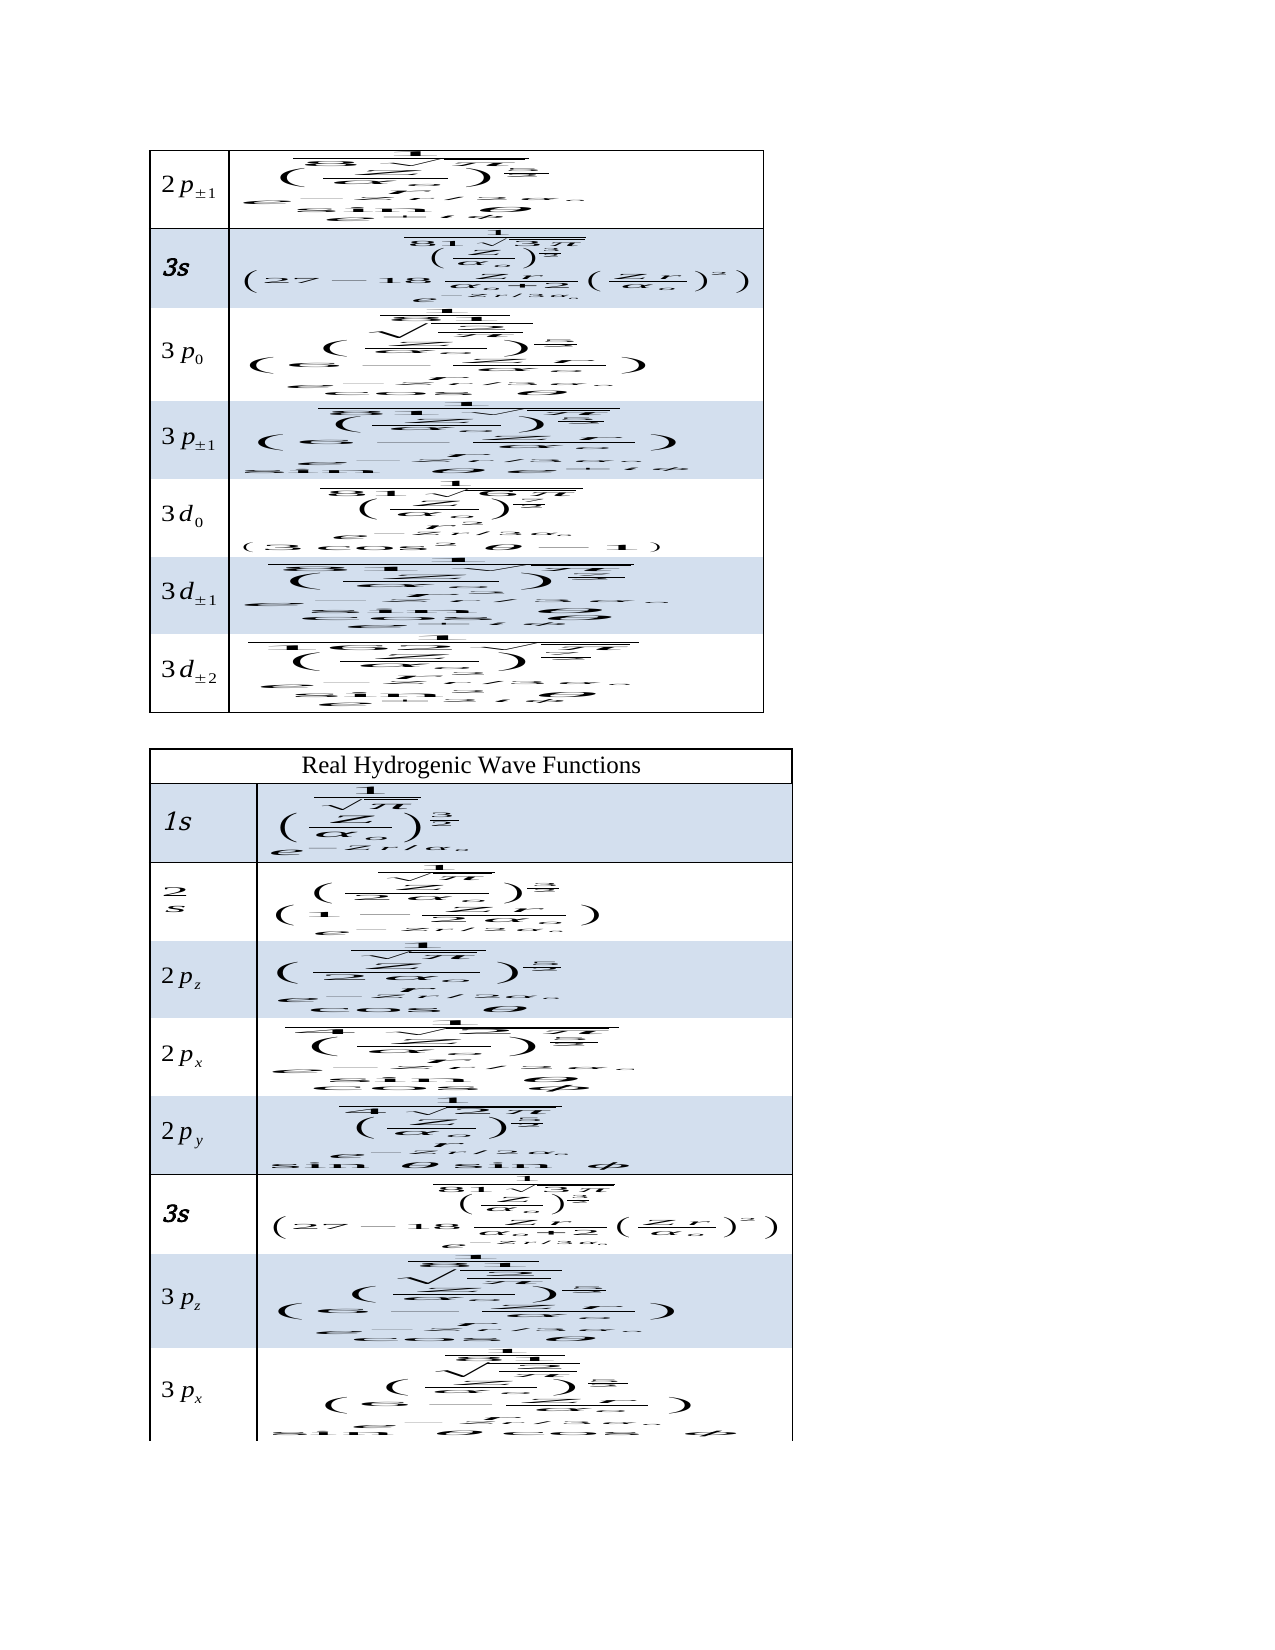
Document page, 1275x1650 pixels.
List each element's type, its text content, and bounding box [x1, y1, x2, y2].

table_cell [230, 401, 763, 479]
table_cell [230, 151, 763, 228]
table_cell [230, 308, 763, 401]
table_cell 3s [151, 229, 228, 308]
table_cell [230, 557, 763, 634]
table_cell [258, 1348, 792, 1441]
table_header Real Hydrogenic Wave Functions [151, 750, 791, 783]
table_cell [151, 941, 256, 1018]
table_cell [258, 863, 792, 941]
table_cell [230, 229, 763, 308]
table_cell [258, 1175, 792, 1254]
table_cell [151, 1254, 256, 1348]
table_cell [230, 479, 763, 557]
table_cell [258, 1096, 792, 1174]
table_cell [258, 784, 792, 862]
table_cell 3s [151, 1175, 256, 1254]
table_cell 1s [151, 784, 256, 862]
table_cell [151, 635, 228, 712]
table_cell [151, 1019, 256, 1096]
table_cell [151, 863, 256, 941]
table_cell [151, 1096, 256, 1174]
table_cell [151, 557, 228, 634]
table_cell [151, 1348, 256, 1441]
table_cell [151, 401, 228, 479]
table_cell [258, 1019, 792, 1096]
table_cell [258, 941, 792, 1018]
table_cell [258, 1254, 792, 1348]
table_cell [151, 479, 228, 557]
table_cell [230, 635, 763, 712]
table_cell [151, 151, 228, 228]
table_cell [151, 308, 228, 401]
